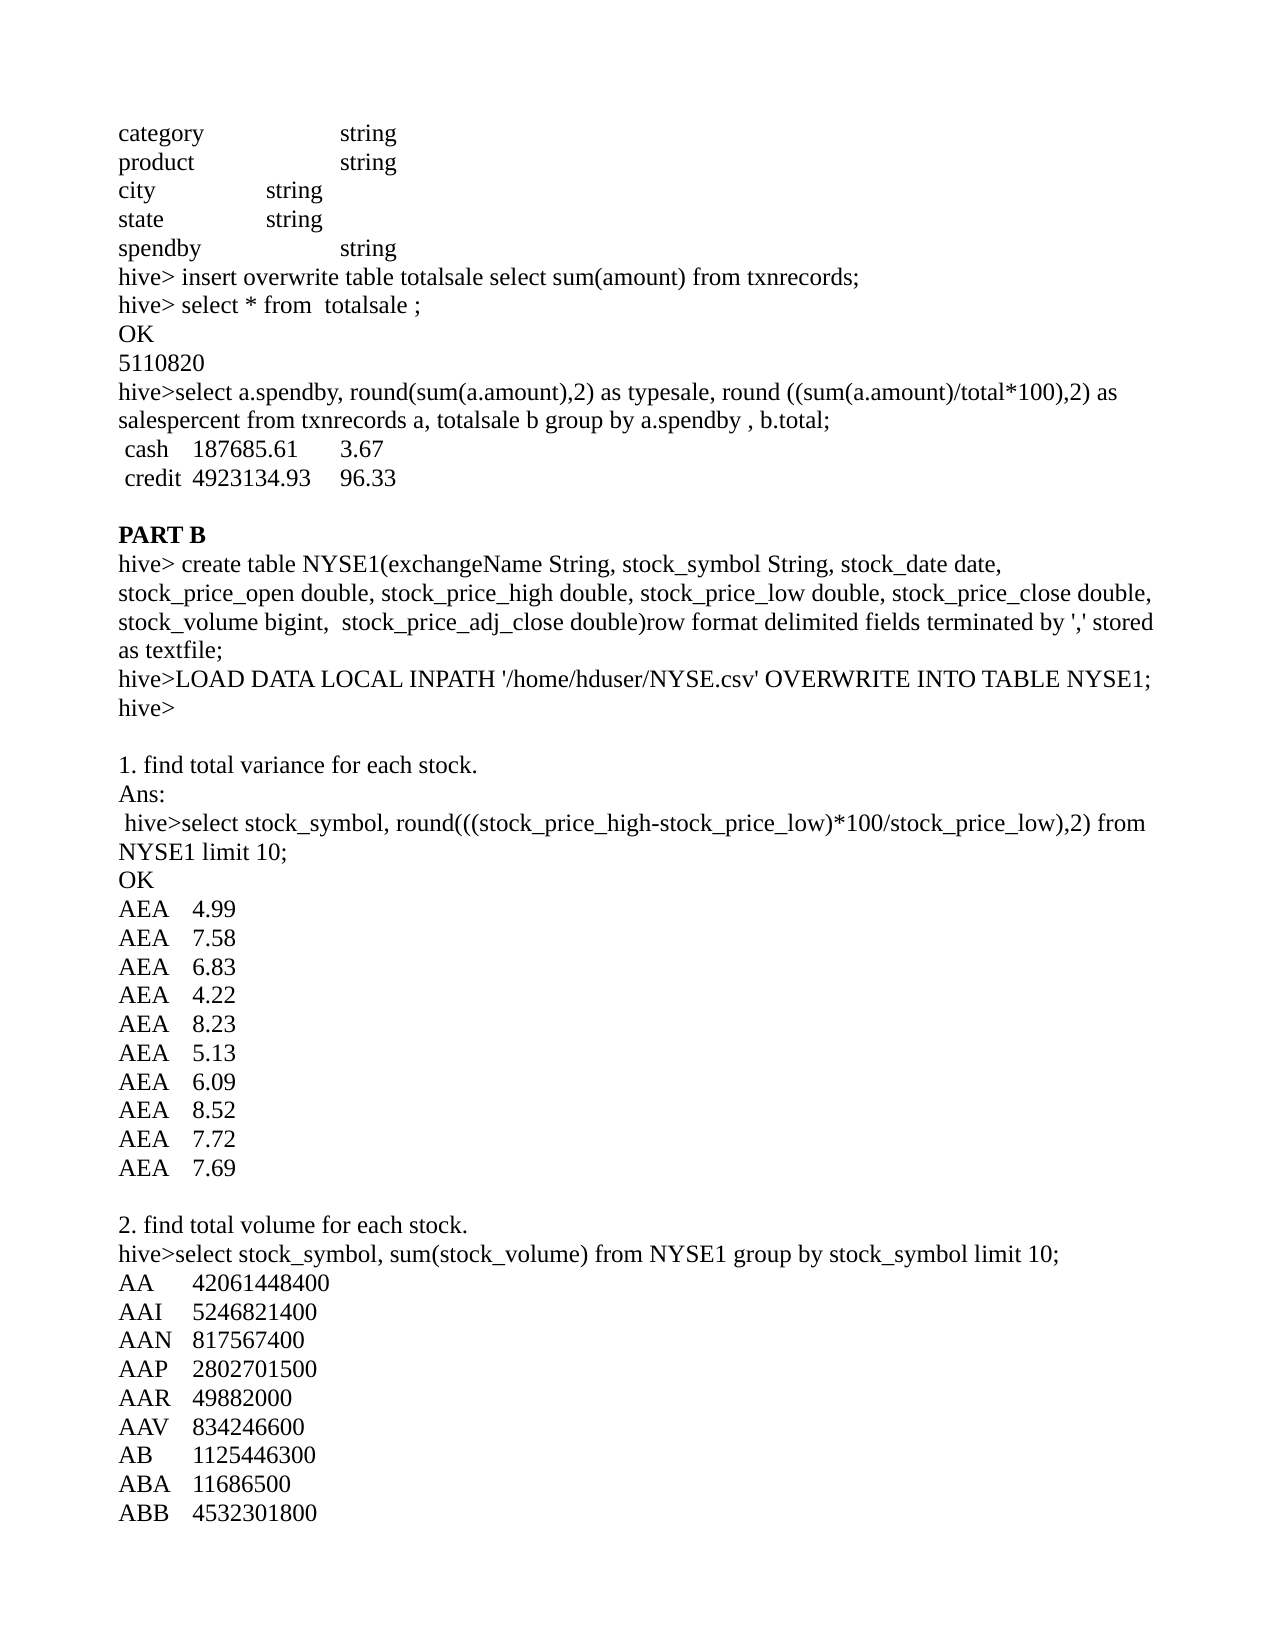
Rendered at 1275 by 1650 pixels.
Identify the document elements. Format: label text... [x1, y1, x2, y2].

text hive>LOAD DATA LOCAL INPATH '/home/hduser/NYSE.csv' OVERWRITE INTO TABLE NYSE1; [118, 664, 1157, 693]
text AAV 834246600 [118, 1412, 1157, 1441]
text hive>select a.spendby, round(sum(a.amount),2) as typesale, round ((sum(a.amount)/total*100),2) as salespercent from txnrecords a, totalsale b group by a.spendby , b.total; [118, 377, 1157, 434]
text cash 187685.61 3.67 [118, 434, 1157, 463]
text AEA 7.72 [118, 1124, 1157, 1153]
text PART B [118, 521, 1157, 549]
text OK [118, 319, 1157, 348]
text category string [118, 118, 1157, 147]
text AEA 5.13 [118, 1038, 1157, 1067]
text AEA 7.58 [118, 923, 1157, 952]
text AAR 49882000 [118, 1383, 1157, 1412]
text hive> [118, 693, 1157, 722]
text 1. find total variance for each stock. [118, 751, 1157, 779]
text city string [118, 176, 1157, 204]
text hive>select stock_symbol, sum(stock_volume) from NYSE1 group by stock_symbol limit 10; [118, 1239, 1157, 1268]
text OK [118, 866, 1157, 894]
text AEA 4.22 [118, 981, 1157, 1009]
text ABB 4532301800 [118, 1498, 1157, 1527]
text hive> insert overwrite table totalsale select sum(amount) from txnrecords; [118, 262, 1157, 291]
text product string [118, 147, 1157, 176]
text AEA 4.99 [118, 894, 1157, 923]
text AEA 8.52 [118, 1096, 1157, 1124]
text AEA 7.69 [118, 1153, 1157, 1182]
text AB 1125446300 [118, 1441, 1157, 1469]
text 2. find total volume for each stock. [118, 1211, 1157, 1239]
text Ans: [118, 779, 1157, 808]
text AEA 8.23 [118, 1009, 1157, 1038]
text AA 42061448400 [118, 1268, 1157, 1297]
text ABA 11686500 [118, 1469, 1157, 1498]
text hive>select stock_symbol, round(((stock_price_high-stock_price_low)*100/stock_price_low),2) from NYSE1 limit 10; [118, 808, 1157, 866]
text AAI 5246821400 [118, 1297, 1157, 1326]
text AEA 6.09 [118, 1067, 1157, 1096]
text hive> select * from totalsale ; [118, 291, 1157, 319]
text spendby string [118, 233, 1157, 262]
text credit 4923134.93 96.33 [118, 463, 1157, 492]
text hive> create table NYSE1(exchangeName String, stock_symbol String, stock_date date, stock_price_open double, stock_price_high double, stock_price_low double, stock_price_close double, stock_volume bigint, stock_price_adj_close double)row format delimited fields terminated by ',' stored as textfile; [118, 549, 1157, 664]
text 5110820 [118, 348, 1157, 377]
text state string [118, 204, 1157, 233]
text AAN 817567400 [118, 1326, 1157, 1354]
text AAP 2802701500 [118, 1354, 1157, 1383]
text AEA 6.83 [118, 952, 1157, 981]
